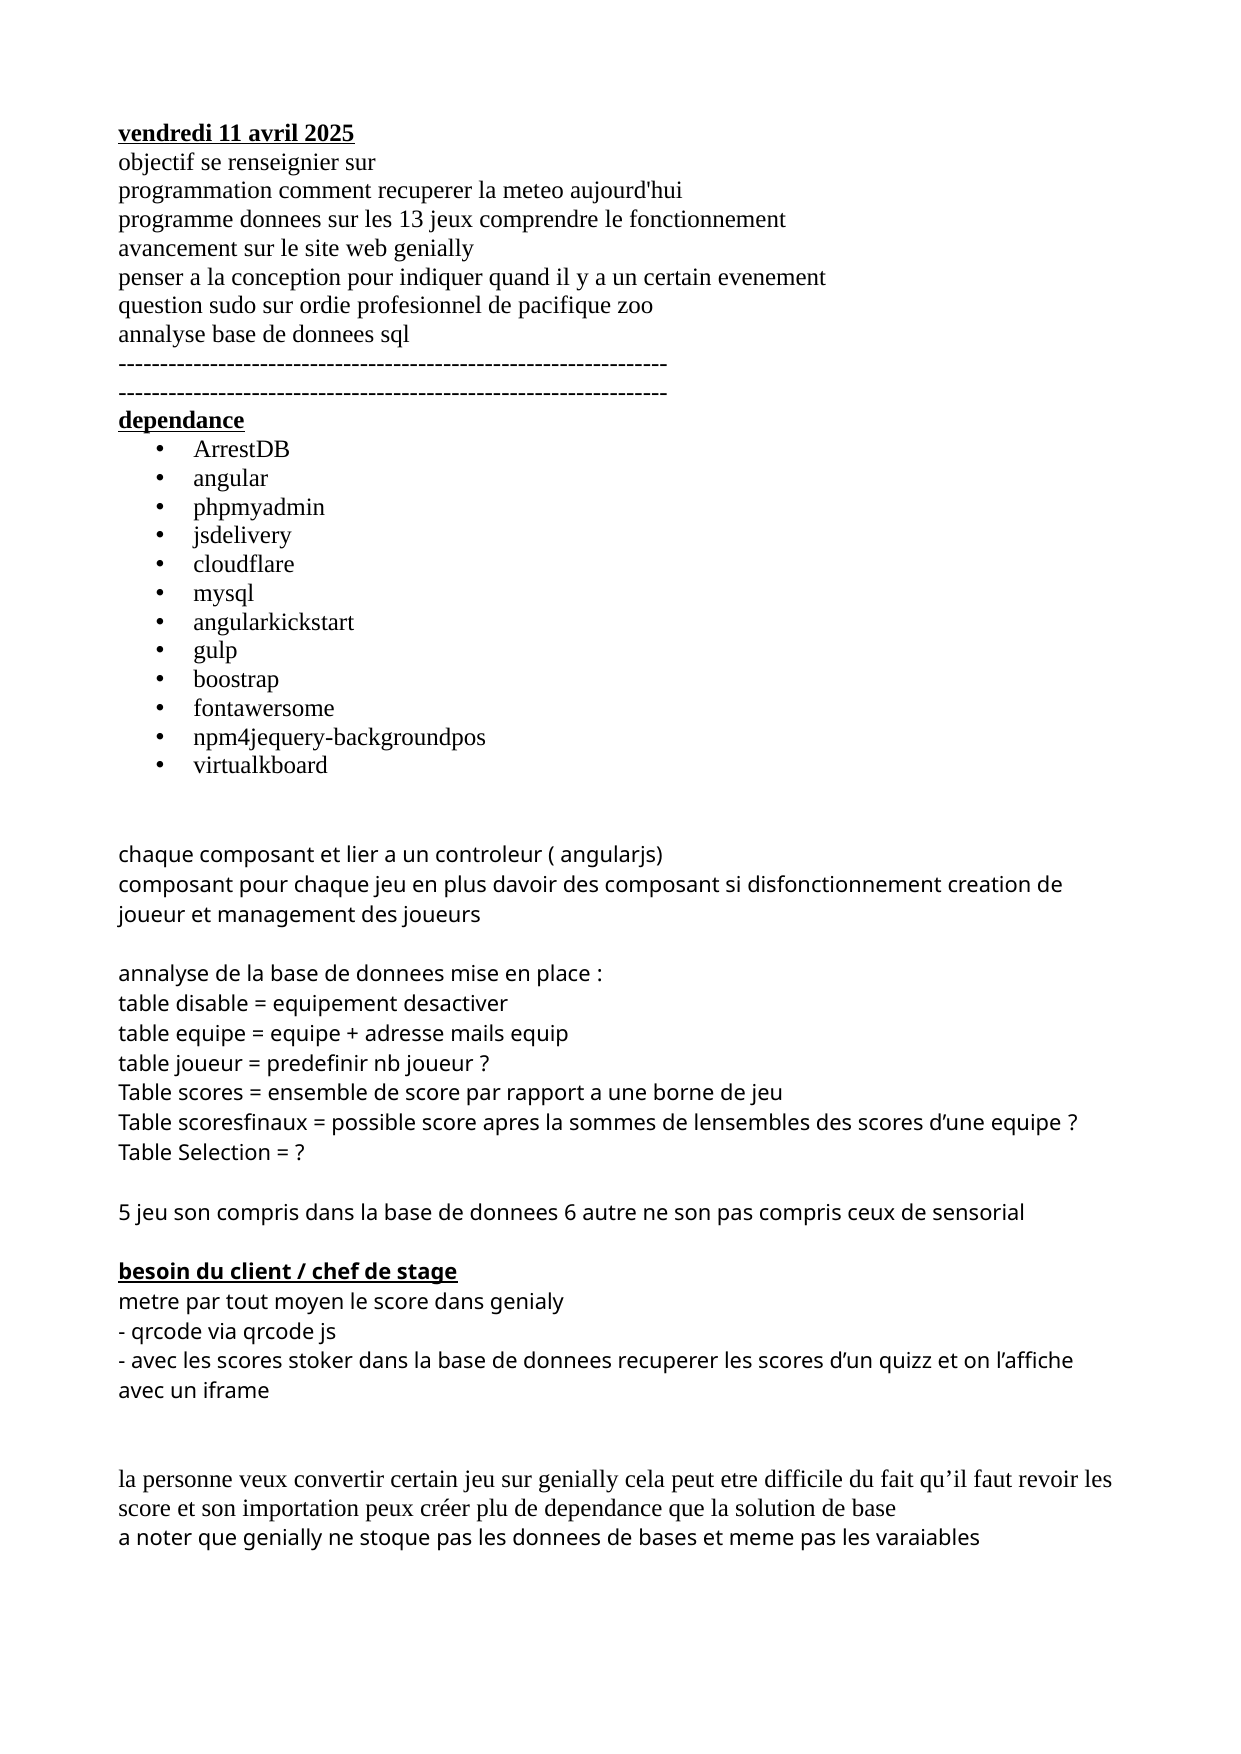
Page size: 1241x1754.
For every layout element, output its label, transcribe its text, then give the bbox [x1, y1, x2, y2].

text ------------------------------------------------------------------ [118, 377, 1122, 406]
text composant pour chaque jeu en plus davoir des composant si disfonctionnement creation de joueur et management des joueurs [118, 869, 1122, 928]
text metre par tout moyen le score dans genialy [118, 1286, 1122, 1316]
list gulp [156, 636, 1122, 664]
list jsdelivery [156, 521, 1122, 549]
text annalyse base de donnees sql [118, 319, 1122, 348]
list virtualkboard [156, 751, 1122, 779]
list angularkickstart [156, 607, 1122, 636]
text 5 jeu son compris dans la base de donnees 6 autre ne son pas compris ceux de sensorial [118, 1196, 1122, 1226]
list angular [156, 463, 1122, 492]
text ------------------------------------------------------------------ [118, 348, 1122, 377]
text table joueur = predefinir nb joueur ? [118, 1047, 1122, 1077]
list phpmyadmin [156, 492, 1122, 521]
text objectif se renseignier sur [118, 147, 1122, 176]
text - avec les scores stoker dans la base de donnees recuperer les scores d’un quizz et on l’affiche avec un iframe [118, 1345, 1122, 1405]
text table disable = equipement desactiver [118, 988, 1122, 1018]
text - qrcode via qrcode js [118, 1316, 1122, 1345]
text dependance [118, 406, 1122, 434]
text table equipe = equipe + adresse mails equip [118, 1018, 1122, 1047]
text question sudo sur ordie profesionnel de pacifique zoo [118, 291, 1122, 319]
list boostrap [156, 664, 1122, 693]
text annalyse de la base de donnees mise en place : [118, 958, 1122, 988]
text programme donnees sur les 13 jeux comprendre le fonctionnement [118, 204, 1122, 233]
text programmation comment recuperer la meteo aujourd'hui [118, 176, 1122, 204]
text la personne veux convertir certain jeu sur genially cela peut etre difficile du fait qu’il faut revoir les score et son importation peux créer plu de dependance que la solution de base [118, 1464, 1122, 1522]
text a noter que genially ne stoque pas les donnees de bases et meme pas les varaiables [118, 1522, 1122, 1552]
text Table Selection = ? [118, 1137, 1122, 1167]
list npm4jequery-backgroundpos [156, 722, 1122, 751]
text chaque composant et lier a un controleur ( angularjs) [118, 839, 1122, 869]
list ArrestDB [156, 434, 1122, 463]
text Table scoresfinaux = possible score apres la sommes de lensembles des scores d’une equipe ? [118, 1107, 1122, 1137]
list fontawersome [156, 693, 1122, 722]
text vendredi 11 avril 2025 [118, 118, 1122, 147]
text penser a la conception pour indiquer quand il y a un certain evenement [118, 262, 1122, 291]
text Table scores = ensemble de score par rapport a une borne de jeu [118, 1077, 1122, 1107]
list mysql [156, 578, 1122, 607]
text avancement sur le site web genially [118, 233, 1122, 262]
list cloudflare [156, 549, 1122, 578]
text besoin du client / chef de stage [118, 1256, 1122, 1286]
